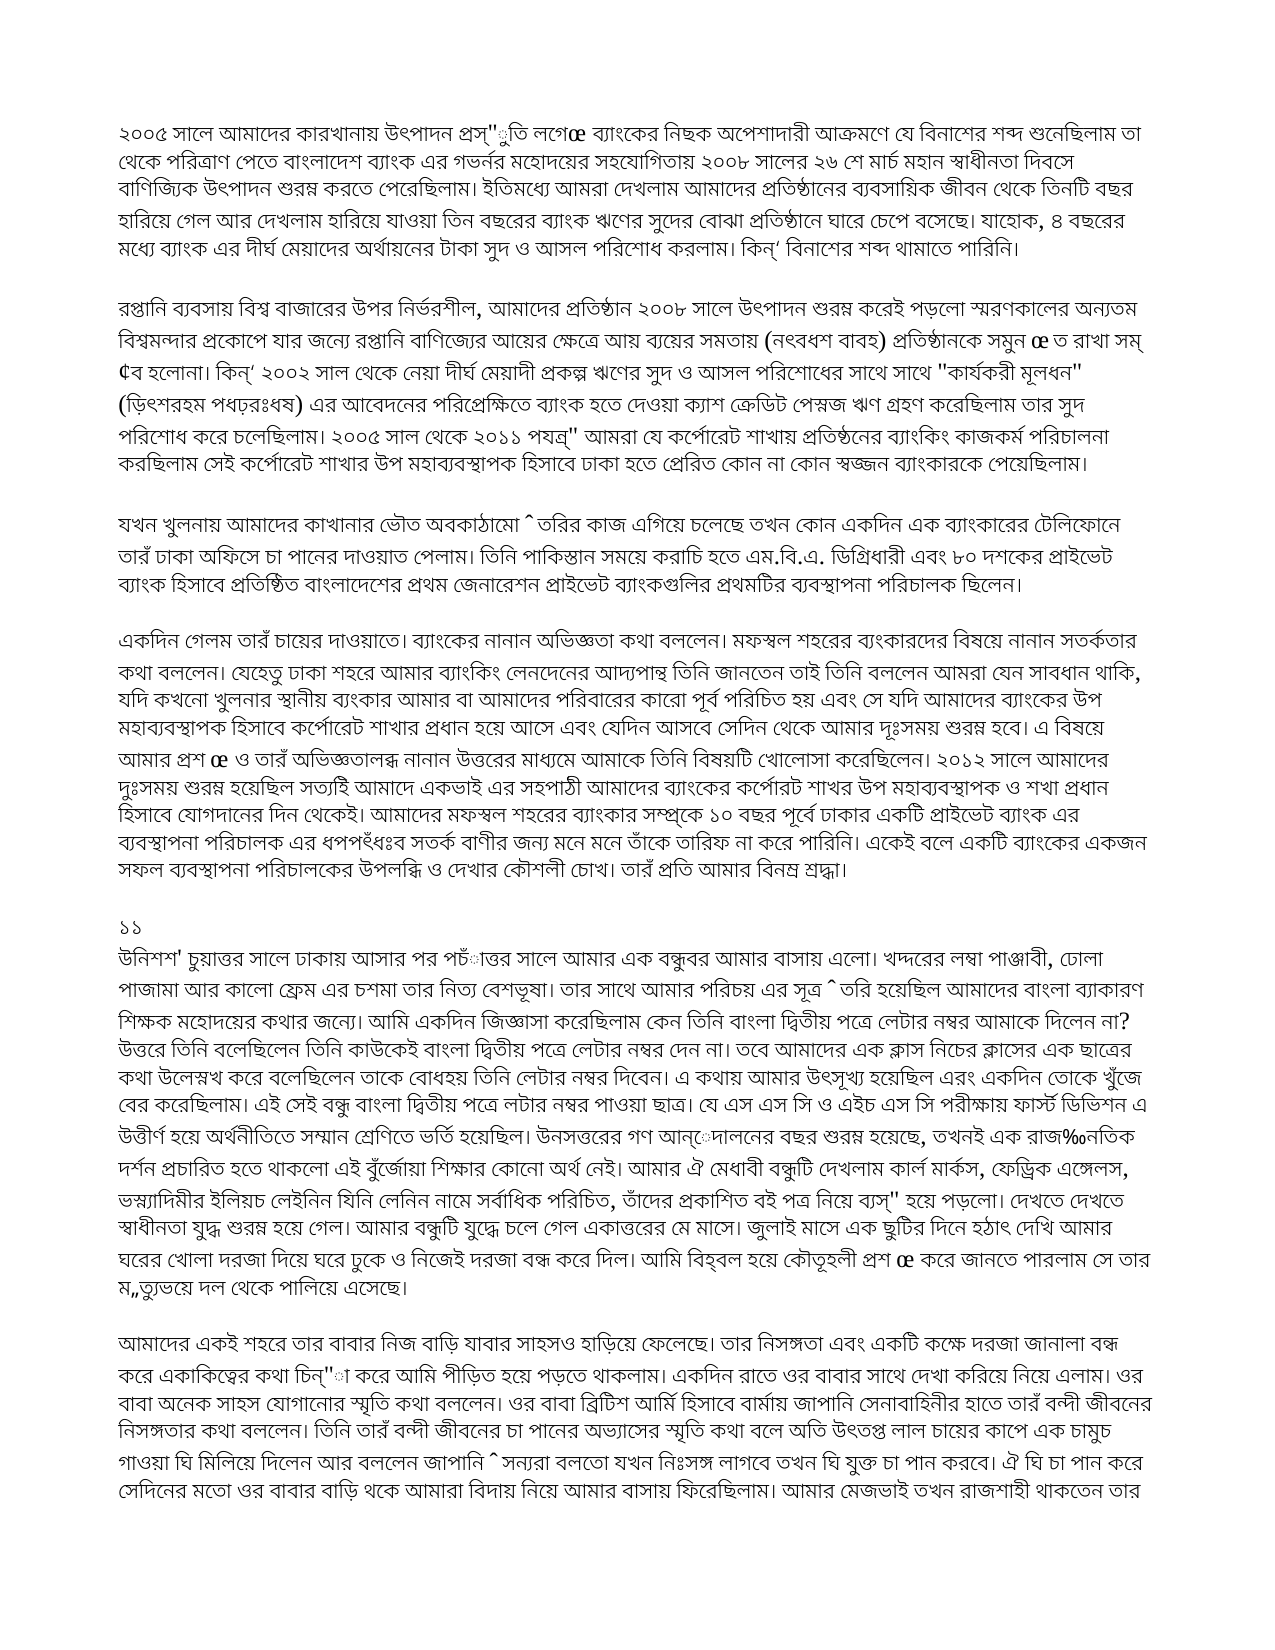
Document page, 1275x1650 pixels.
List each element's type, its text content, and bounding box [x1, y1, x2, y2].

text একদিন গেলম তারঁ চায়ের দাওয়াতে। ব্যাংকের নানান অভিজ্ঞতা কথা বললেন। মফস্বল শহরের ব্যংকারদের বিষয়ে নানান সতর্কতার কথা বললেন। যেহেতু ঢাকা শহরে আমার ব্যাংকিং লেনদেনের আদ্যপান্থ তিনি জানতেন তাই তিনি বললেন আমরা যেন সাবধান থাকি, যদি কখনো খুলনার স্থানীয় ব্যংকার আমার বা আমাদের পরিবারের কারো পূর্ব পরিচিত হয় এবং সে যদি আমাদের ব্যাংকের উপ মহাব্যবস্থাপক হিসাবে কর্পোরেট শাখার প্রধান হয়ে আসে এবং যেদিন আসবে সেদিন থেকে আমার দূঃসময় শুরম্ন হবে। এ বিষয়ে আমার প্রশœ ও তারঁ অভিজ্ঞতালব্ধ নানান উত্তরের মাধ্যমে আমাকে তিনি বিষয়টি খোলোসা করেছিলেন। ২০১২ সালে আমাদের দুঃসময় শুরম্ন হয়েছিল সত্যইি আমাদে একভাই এর সহপাঠী আমাদের ব্যাংকের কর্পোরট শাখর উপ মহাব্যবস্থাপক ও শখা প্রধান হিসাবে যোগদানের দিন থেকেই। আমাদের মফস্বল শহরের ব্যাংকার সম্প্র্কে ১০ বছর পূর্বে ঢাকার একটি প্রাইভেট ব্যাংক এর ব্যবস্থাপনা পরিচালক এর ধপপৎঁধঃব সতর্ক বাণীর জন্য মনে মনে তাঁকে তারিফ না করে পারিনি। একেই বলে একটি ব্যাংকের একজন সফল ব্যবস্থাপনা পরিচালকের উপলব্ধি ও দেখার কৌশলী চোখ। তারঁ প্রতি আমার বিনম্র শ্রদ্ধা। [118, 629, 1157, 886]
text রপ্তানি ব্যবসায় বিশ্ব বাজারের উপর নির্ভরশীল, আমাদের প্রতিষ্ঠান ২০০৮ সালে উৎপাদন শুরম্ন করেই পড়লো স্মরণকালের অন্যতম বিশ্বমন্দার প্রকোপে যার জন্যে রপ্তানি বাণিজ্যের আয়ের ক্ষেত্রে আয় ব্যয়ের সমতায় (নৎবধশ বাবহ) প্রতিষ্ঠানকে সমুনœত রাখা সম্¢ব হলোনা। কিন্‘ ২০০২ সাল থেকে নেয়া দীর্ঘ মেয়াদী প্রকল্প ঋণের সুদ ও আসল পরিশোধের সাথে সাথে "কার্যকরী মূলধন" (ড়িৎশরহম পধঢ়রঃধষ) এর আবেদনের পরিপ্রেক্ষিতে ব্যাংক হতে দেওয়া ক্যাশ ক্রেডিট পেস্নজ ঋণ গ্রহণ করেছিলাম তার সুদ পরিশোধ করে চলেছিলাম। ২০০৫ সাল থেকে ২০১১ পযন্র্" আমরা যে কর্পোরেট শাখায় প্রতিষ্ঠনের ব্যাংকিং কাজকর্ম পরিচালনা করছিলাম সেই কর্পোরেট শাখার উপ মহাব্যবস্থাপক হিসাবে ঢাকা হতে প্রেরিত কোন না কোন স্বজ্জন ব্যাংকারকে পেয়েছিলাম। [118, 293, 1157, 480]
text যখন খুলনায় আমাদের কাখানার ভৌত অবকাঠামো ˆতরির কাজ এগিয়ে চলেছে তখন কোন একদিন এক ব্যাংকারের টেলিফোনে তারঁ ঢাকা অফিসে চা পানের দাওয়াত পেলাম। তিনি পাকিস্তান সময়ে করাচি হতে এম.বি.এ. ডিগ্রিধারী এবং ৮০ দশকের প্রাইভেট ব্যাংক হিসাবে প্রতিষ্ঠিত বাংলাদেশের প্রথম জেনারেশন প্রাইভেট ব্যাংকগুলির প্রথমটির ব্যবস্থাপনা পরিচালক ছিলেন। [118, 509, 1157, 601]
text ১১ [118, 915, 1157, 943]
text উনিশশ' চুয়াত্তর সালে ঢাকায় আসার পর পচঁাত্তর সালে আমার এক বন্ধুবর আমার বাসায় এলো। খদ্দরের লম্বা পাঞ্জাবী, ঢোলা পাজামা আর কালো ফ্রেম এর চশমা তার নিত্য বেশভূষা। তার সাথে আমার পরিচয় এর সূত্র ˆতরি হয়েছিল আমাদের বাংলা ব্যাকারণ শিক্ষক মহোদয়ের কথার জন্যে। আমি একদিন জিজ্ঞাসা করেছিলাম কেন তিনি বাংলা দ্বিতীয় পত্রে লেটার নম্বর আমাকে দিলেন না? উত্তরে তিনি বলেছিলেন তিনি কাউকেই বাংলা দ্বিতীয় পত্রে লেটার নম্বর দেন না। তবে আমাদের এক ক্লাস নিচের ক্লাসের এক ছাত্রের কথা উলেস্নখ করে বলেছিলেন তাকে বোধহয় তিনি লেটার নম্বর দিবেন। এ কথায় আমার উৎসূখ্য হয়েছিল এরং একদিন তােকে খুঁজে বের করেছিলাম। এই সেই বন্ধু বাংলা দ্বিতীয় পত্রে লটার নম্বর পাওয়া ছাত্র। যে এস এস সি ও এইচ এস সি পরীক্ষায় ফার্স্ট ডিভিশন এ উত্তীর্ণ হয়ে অর্থনীতিতে সম্মান শ্রেণিতে ভর্তি হয়েছিল। উনসত্তরের গণ আন্েদালনের বছর শুরম্ন হয়েছে, তখনই এক রাজ‰নতিক দর্শন প্রচারিত হতে থাকলো এই বুঁর্জোয়া শিক্ষার কোনো অর্থ নেই। আমার ঐ মেধাবী বন্ধুটি দেখলাম কার্ল মার্কস, ফেড্রিক এঙ্গেলস, ভস্ন্যাদিমীর ইলিয়চ লেইনিন যিনি লেনিন নামে সর্বাধিক পরিচিত, তাঁদের প্রকাশিত বই পত্র নিয়ে ব্যস্" হয়ে পড়লো। দেখতে দেখতে স্বাধীনতা যুদ্ধ শুরম্ন হয়ে গেল। আমার বন্ধুটি যুদ্ধে চলে গেল একাত্তরের মে মাসে। জুলাই মাসে এক ছুটির দিনে হঠাৎ দেখি আমার ঘরের খোলা দরজা দিয়ে ঘরে ঢুকে ও নিজেই দরজা বন্ধ করে দিল। আমি বিহ্‌বল হয়ে কৌতূহলী প্রশœ করে জানতে পারলাম সে তার ম„ত্যুভয়ে দল থেকে পালিয়ে এসেছে। [118, 943, 1157, 1304]
text ২০০৫ সালে আমাদের কারখানায় উৎপাদন প্রস্"ুতি লগেœ ব্যাংকের নিছক অপেশাদারী আক্রমণে যে বিনাশের শব্দ শুনেছিলাম তা থেকে পরিত্রাণ পেতে বাংলাদেশ ব্যাংক এর গভর্নর মহোদয়ের সহযোগিতায় ২০০৮ সালের ২৬ শে মার্চ মহান স্বাধীনতা দিবসে বাণিজ্যিক উৎপাদন শুরম্ন করতে পেরেছিলাম। ইতিমধ্যে আমরা দেখলাম আমাদের প্রতিষ্ঠানের ব্যবসায়িক জীবন থেকে তিনটি বছর হারিয়ে গেল আর দেখলাম হারিয়ে যাওয়া তিন বছরের ব্যাংক ঋণের সুদের বোঝা প্রতিষ্ঠানে ঘারে চেপে বসেছে। যাহোক, ৪ বছরের মধ্যে ব্যাংক এর দীর্ঘ মেয়াদের অর্থায়নের টাকা সুদ ও আসল পরিশোধ করলাম। কিন্‘ বিনাশের শব্দ থামাতে পারিনি। [118, 118, 1157, 265]
text আমাদের একই শহরে তার বাবার নিজ বাড়ি যাবার সাহসও হাড়িয়ে ফেলেছে। তার নিসঙ্গতা এবং একটি কক্ষে দরজা জানালা বন্ধ করে একাকিত্বের কথা চিন্"া করে আমি পীড়িত হয়ে পড়তে থাকলাম। একদিন রাতে ওর বাবার সাথে দেখা করিয়ে নিয়ে এলাম। ওর বাবা অনেক সাহস যোগানোর স্মৃতি কথা বললেন। ওর বাবা ব্রিটিশ আর্মি হিসাবে বার্মায় জাপানি সেনাবাহিনীর হাতে তারঁ বন্দী জীবনের নিসঙ্গতার কথা বললেন। তিনি তারঁ বন্দী জীবনের চা পানের অভ্যাসের স্মৃতি কথা বলে অতি উৎতপ্ত লাল চায়ের কাপে এক চামুচ গাওয়া ঘি মিলিয়ে দিলেন আর বললেন জাপানি ˆসন্যরা বলতো যখন নিঃসঙ্গ লাগবে তখন ঘি যুক্ত চা পান করবে। ঐ ঘি চা পান করে সেদিনের মতো ওর বাবার বাড়ি থকে আমারা বিদায় নিয়ে আমার বাসায় ফিরেছিলাম। আমার মেজভাই তখন রাজশাহী থাকতেন তার [118, 1332, 1157, 1507]
